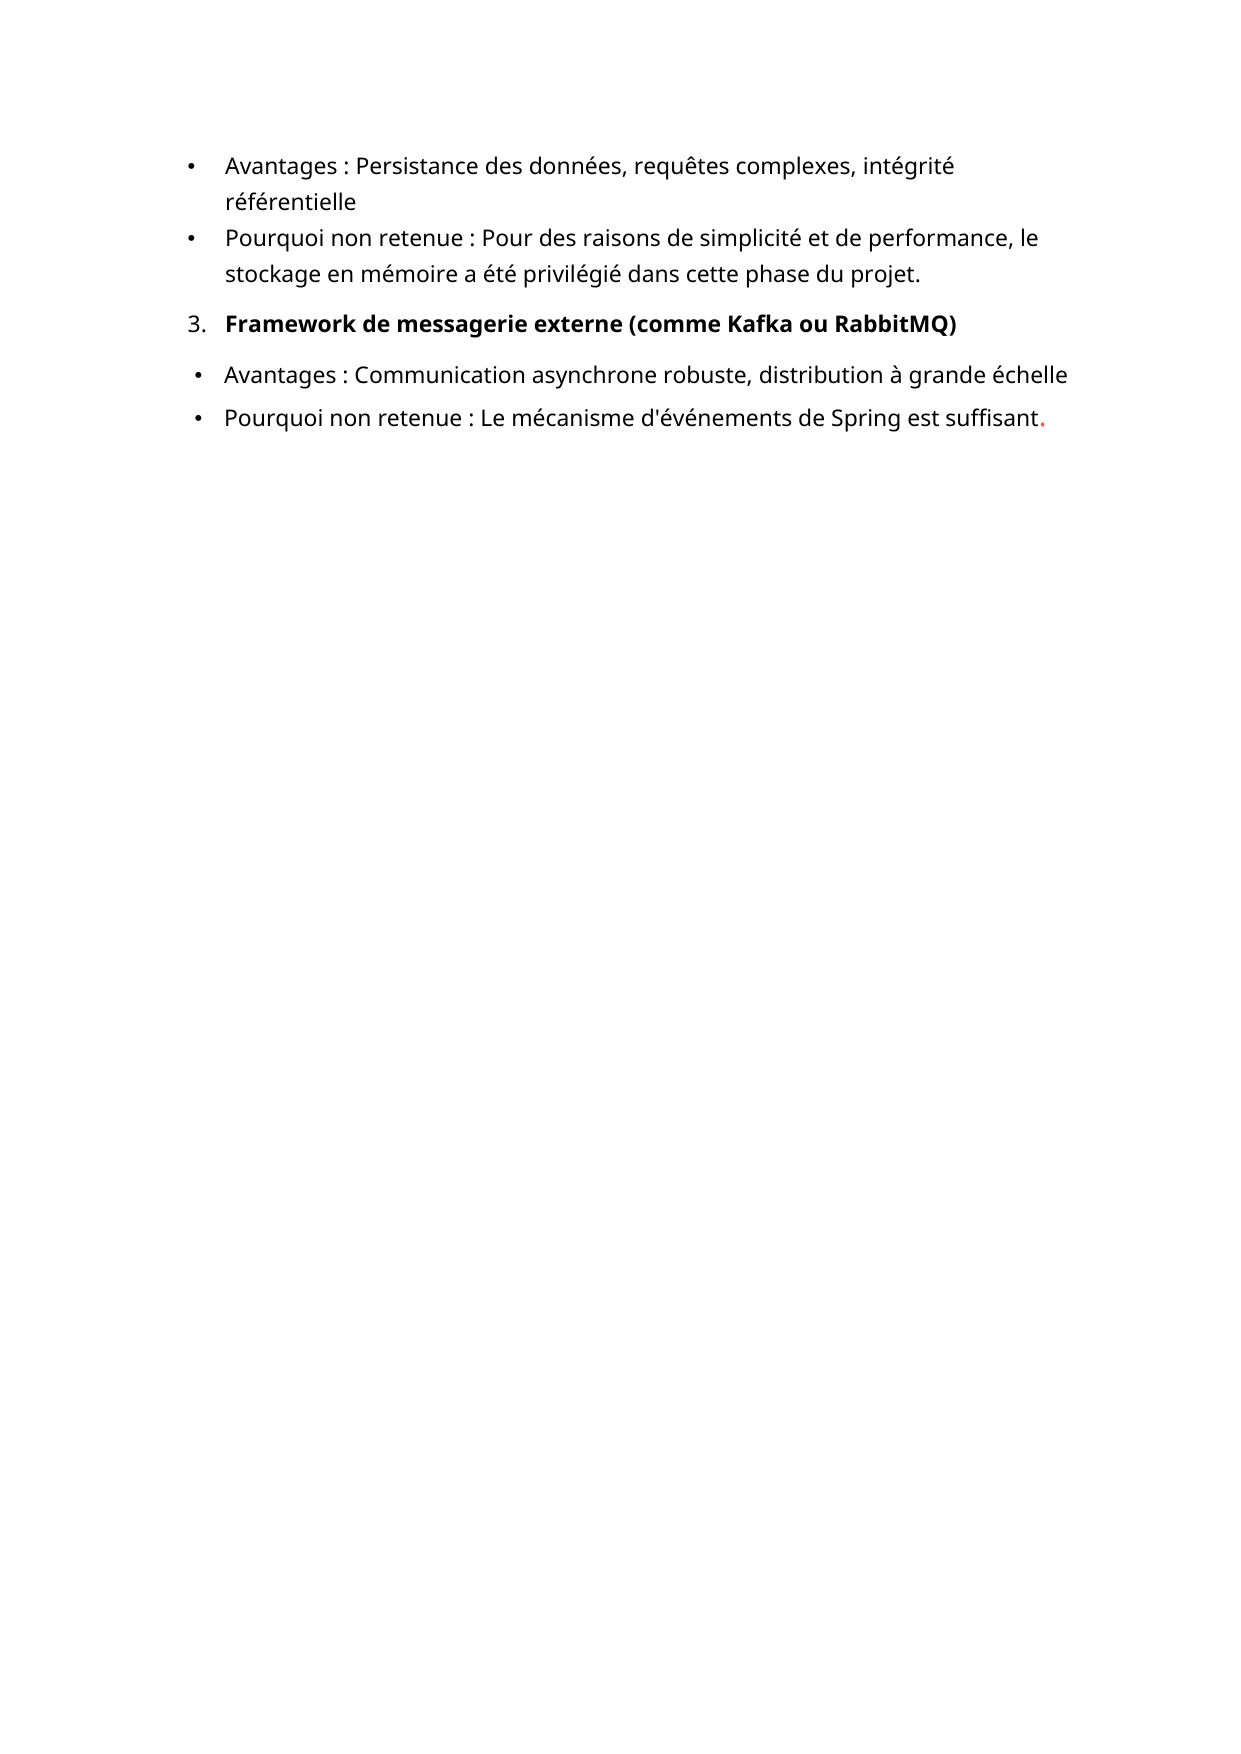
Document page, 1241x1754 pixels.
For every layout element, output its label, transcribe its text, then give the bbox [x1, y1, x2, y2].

list Pourquoi non retenue : Pour des raisons de simplicité et de performance, le stockage en mémoire a été privilégié dans cette phase du projet. [187, 222, 1090, 289]
list Avantages : Persistance des données, requêtes complexes, intégrité référentielle [187, 150, 1090, 217]
list Pourquoi non retenue : Le mécanisme d'événements de Spring est suffisant. [194, 395, 1090, 434]
list Avantages : Communication asynchrone robuste, distribution à grande échelle [194, 359, 1090, 390]
list Framework de messagerie externe (comme Kafka ou RabbitMQ) [187, 308, 1090, 339]
